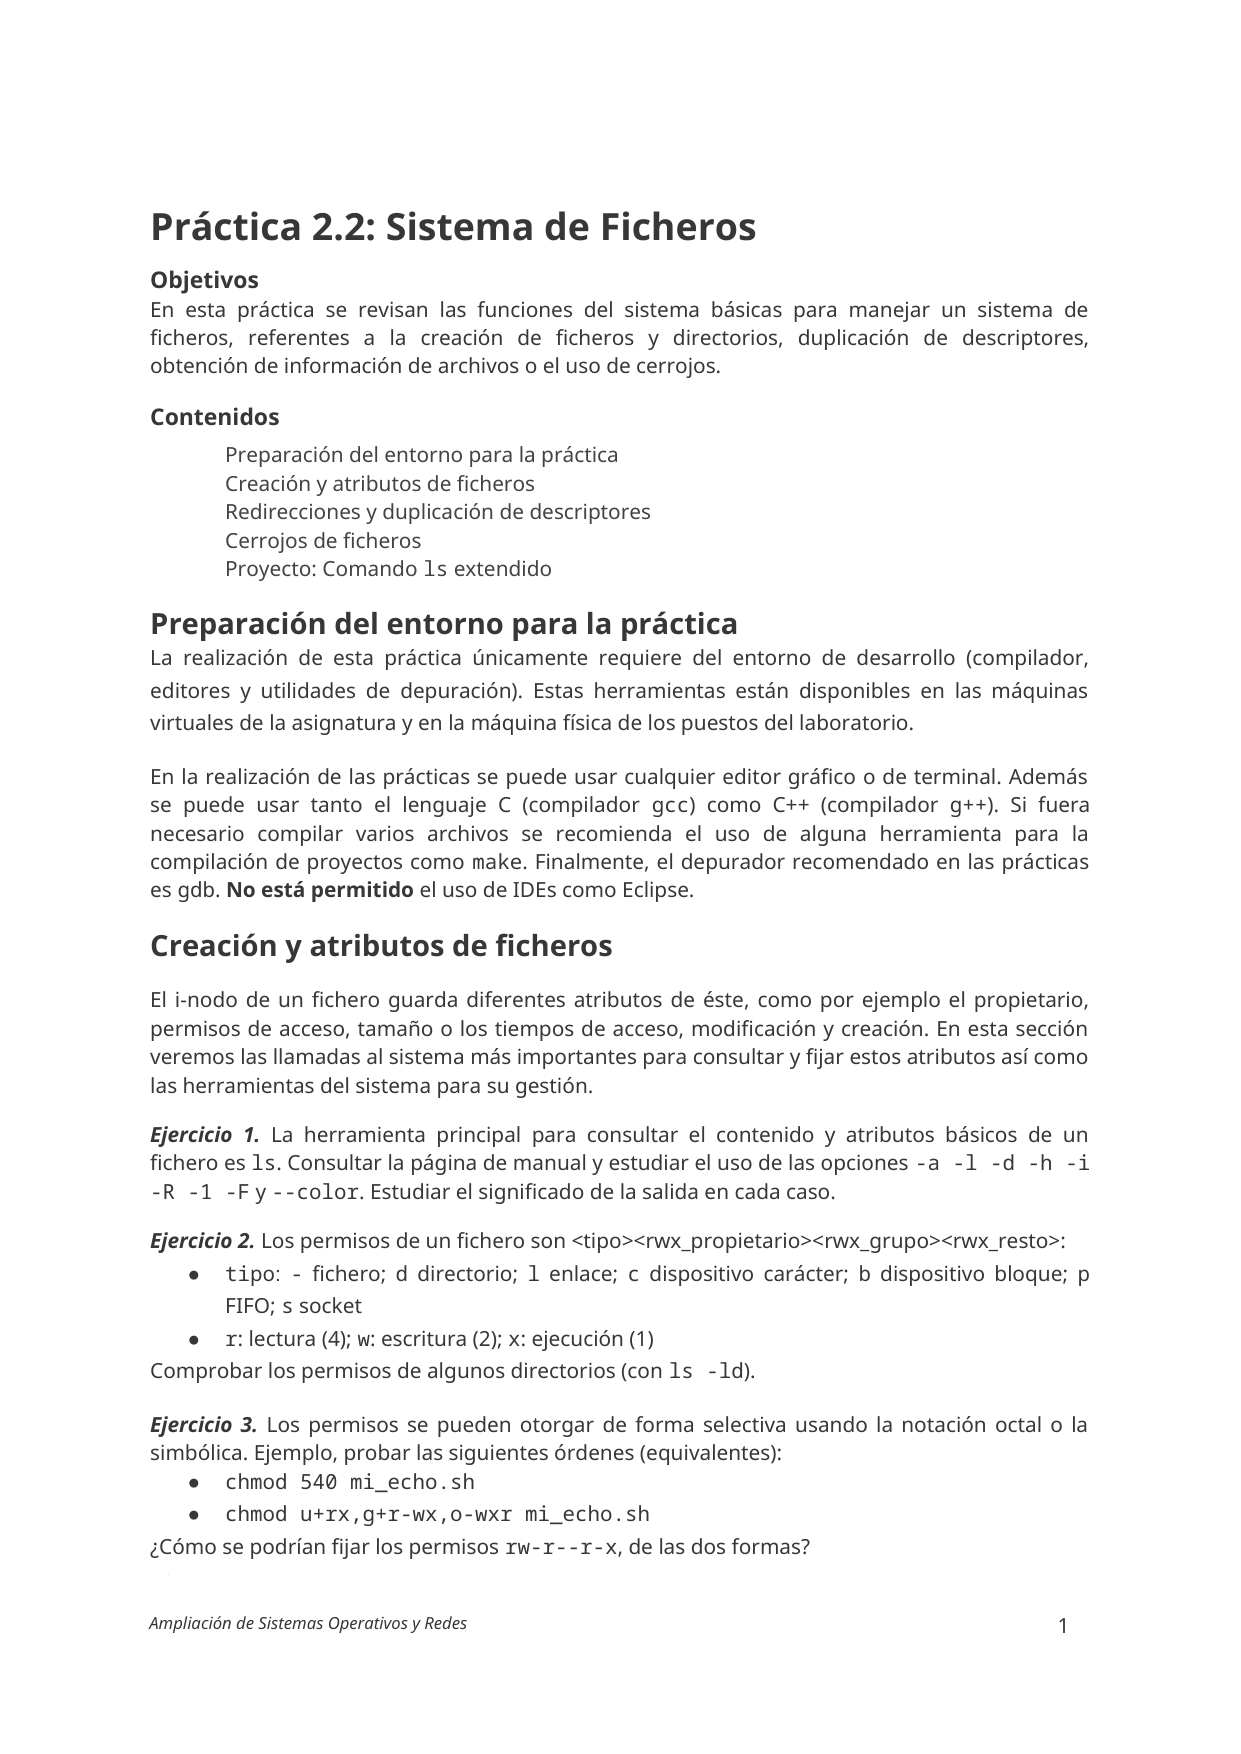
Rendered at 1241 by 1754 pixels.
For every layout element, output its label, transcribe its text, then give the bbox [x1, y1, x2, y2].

text Creación y atributos de ficheros [225, 469, 1090, 497]
text Redirecciones y duplicación de descriptores [225, 497, 1090, 526]
text En esta práctica se revisan las funciones del sistema básicas para manejar un sistema de ficheros, referentes a la creación de ficheros y directorios, duplicación de descriptores, obtención de información de archivos o el uso de cerrojos. [150, 295, 1090, 380]
text Preparación del entorno para la práctica [225, 441, 1090, 469]
list chmod 540 mi_echo.sh [187, 1467, 1090, 1495]
text Ejercicio 1. La herramienta principal para consultar el contenido y atributos básicos de un fichero es ls. Consultar la página de manual y estudiar el uso de las opciones -a -l -d -h -i -R -1 -F y --color. Estudiar el significado de la salida en cada caso. [150, 1120, 1090, 1205]
text Cerrojos de ficheros [225, 526, 1090, 554]
title Práctica 2.2: Sistema de Ficheros [150, 200, 1090, 251]
list tipo: - fichero; d directorio; l enlace; c dispositivo carácter; b dispositivo bloque; p FIFO; s socket [187, 1259, 1090, 1320]
text Contenidos [150, 401, 1090, 432]
list r: lectura (4); w: escritura (2); x: ejecución (1) [187, 1324, 1090, 1352]
text Comprobar los permisos de algunos directorios (con ls -ld). [150, 1357, 1090, 1385]
text Proyecto: Comando ls extendido [225, 554, 1090, 583]
text El i-nodo de un fichero guarda diferentes atributos de éste, como por ejemplo el propietario, permisos de acceso, tamaño o los tiempos de acceso, modificación y creación. En esta sección veremos las llamadas al sistema más importantes para consultar y fijar estos atributos así como las herramientas del sistema para su gestión. [150, 985, 1090, 1099]
subtitle Creación y atributos de ficheros [150, 925, 1090, 964]
list chmod u+rx,g+r-wx,o-wxr mi_echo.sh [187, 1499, 1090, 1528]
text Objetivos [150, 263, 1090, 295]
text Ejercicio 2. Los permisos de un fichero son <tipo><rwx_propietario><rwx_grupo><rwx_resto>: [150, 1226, 1090, 1254]
text La realización de esta práctica únicamente requiere del entorno de desarrollo (compilador, editores y utilidades de depuración). Estas herramientas están disponibles en las máquinas virtuales de la asignatura y en la máquina física de los puestos del laboratorio. [150, 643, 1090, 737]
text ¿Cómo se podrían fijar los permisos rw-r--r-x, de las dos formas? [150, 1532, 1090, 1561]
subtitle Preparación del entorno para la práctica [150, 603, 1090, 643]
text En la realización de las prácticas se puede usar cualquier editor gráfico o de terminal. Además se puede usar tanto el lenguaje C (compilador gcc) como C++ (compilador g++). Si fuera necesario compilar varios archivos se recomienda el uso de alguna herramienta para la compilación de proyectos como make. Finalmente, el depurador recomendado en las prácticas es gdb. No está permitido el uso de IDEs como Eclipse. [150, 762, 1090, 904]
text Ejercicio 3. Los permisos se pueden otorgar de forma selectiva usando la notación octal o la simbólica. Ejemplo, probar las siguientes órdenes (equivalentes): [150, 1410, 1090, 1467]
